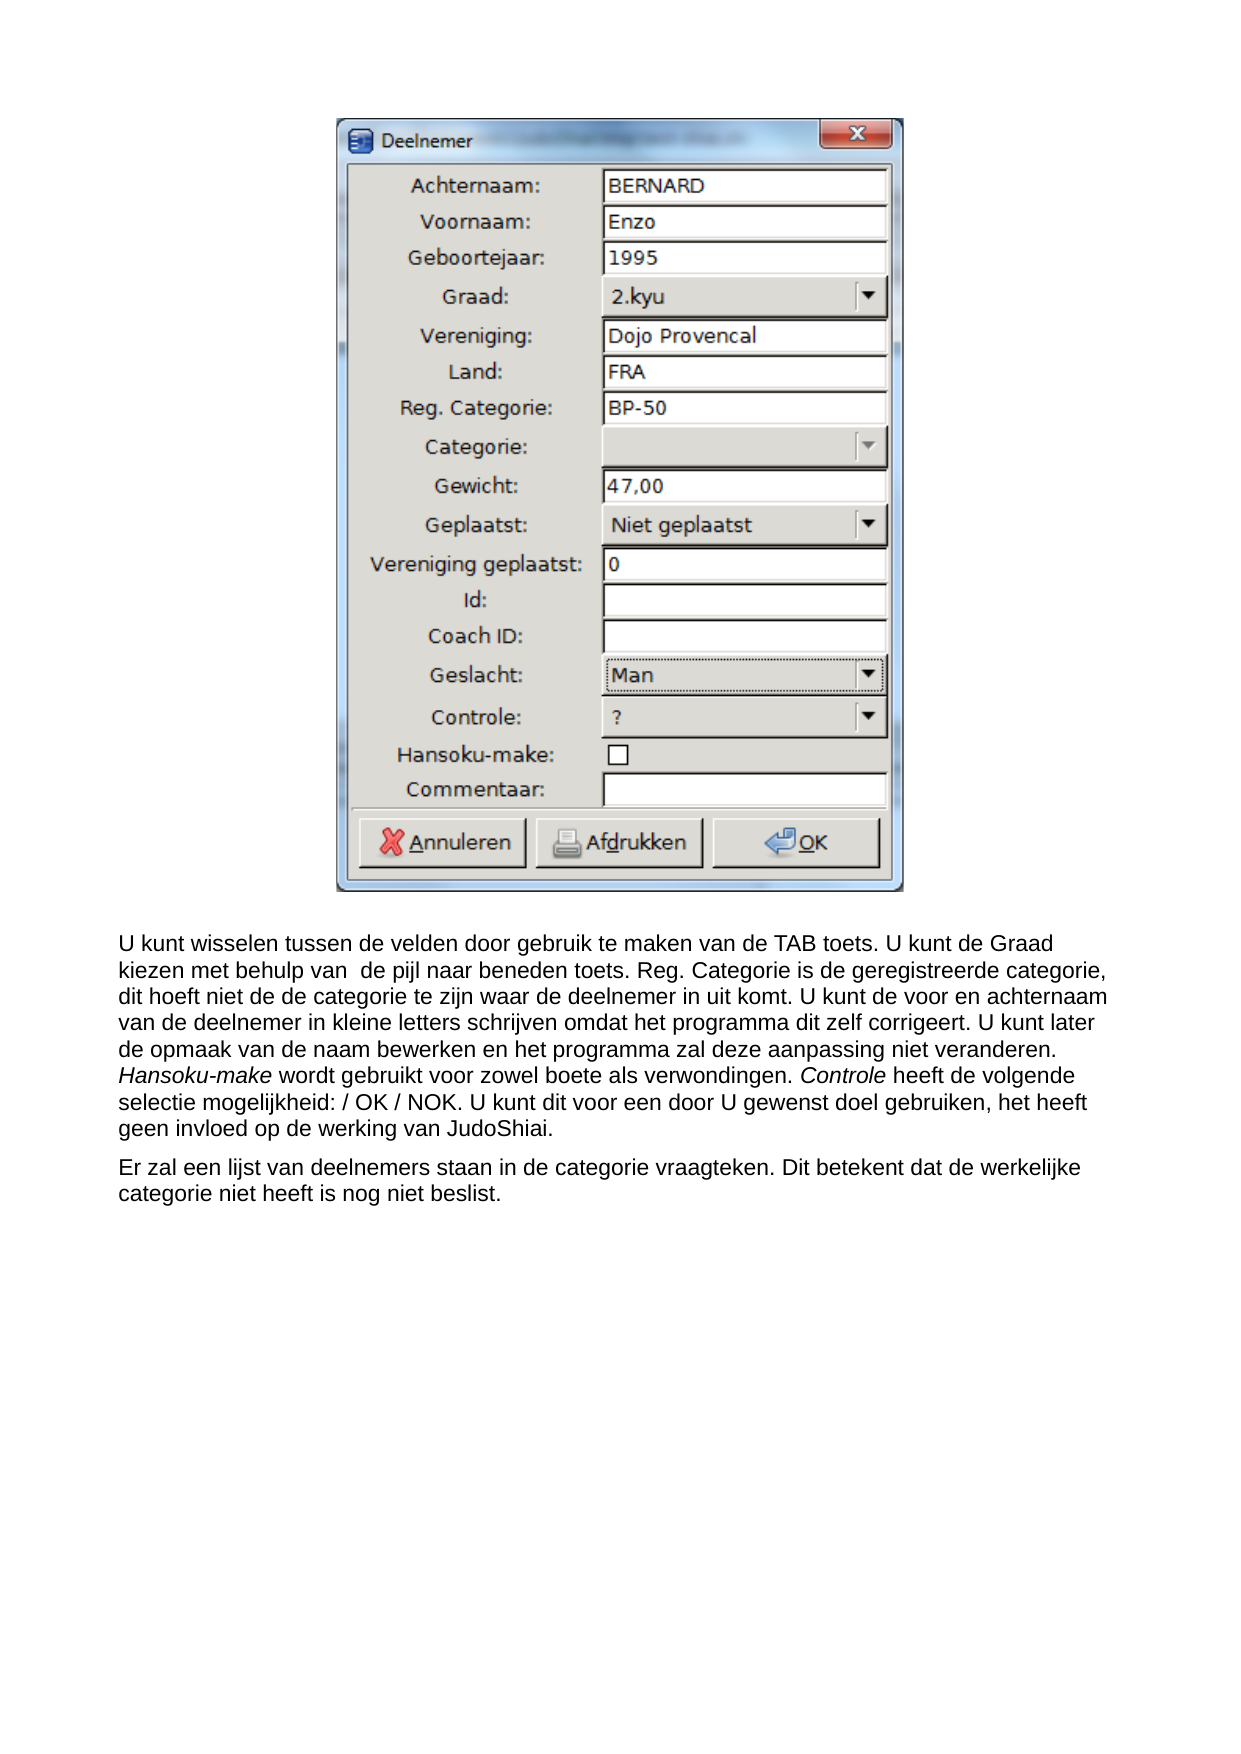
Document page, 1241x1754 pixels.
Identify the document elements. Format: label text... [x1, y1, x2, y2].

text U kunt wisselen tussen de velden door gebruik te maken van de TAB toets. U kunt de Graad kiezen met behulp van de pijl naar beneden toets. Reg. Categorie is de geregistreerde categorie, dit hoeft niet de de categorie te zijn waar de deelnemer in uit komt. U kunt de voor en achternaam van de deelnemer in kleine letters schrijven omdat het programma dit zelf corrigeert. U kunt later de opmaak van de naam bewerken en het programma zal deze aanpassing niet veranderen. Hansoku-make wordt gebruikt voor zowel boete als verwondingen. Controle heeft de volgende selectie mogelijkheid: / OK / NOK. U kunt dit voor een door U gewenst doel gebruiken, het heeft geen invloed op de werking van JudoShiai. [118, 930, 1122, 1141]
text Er zal een lijst van deelnemers staan in de categorie vraagteken. Dit betekent dat de werkelijke categorie niet heeft is nog niet beslist. [118, 1154, 1122, 1206]
picture [336, 118, 904, 892]
